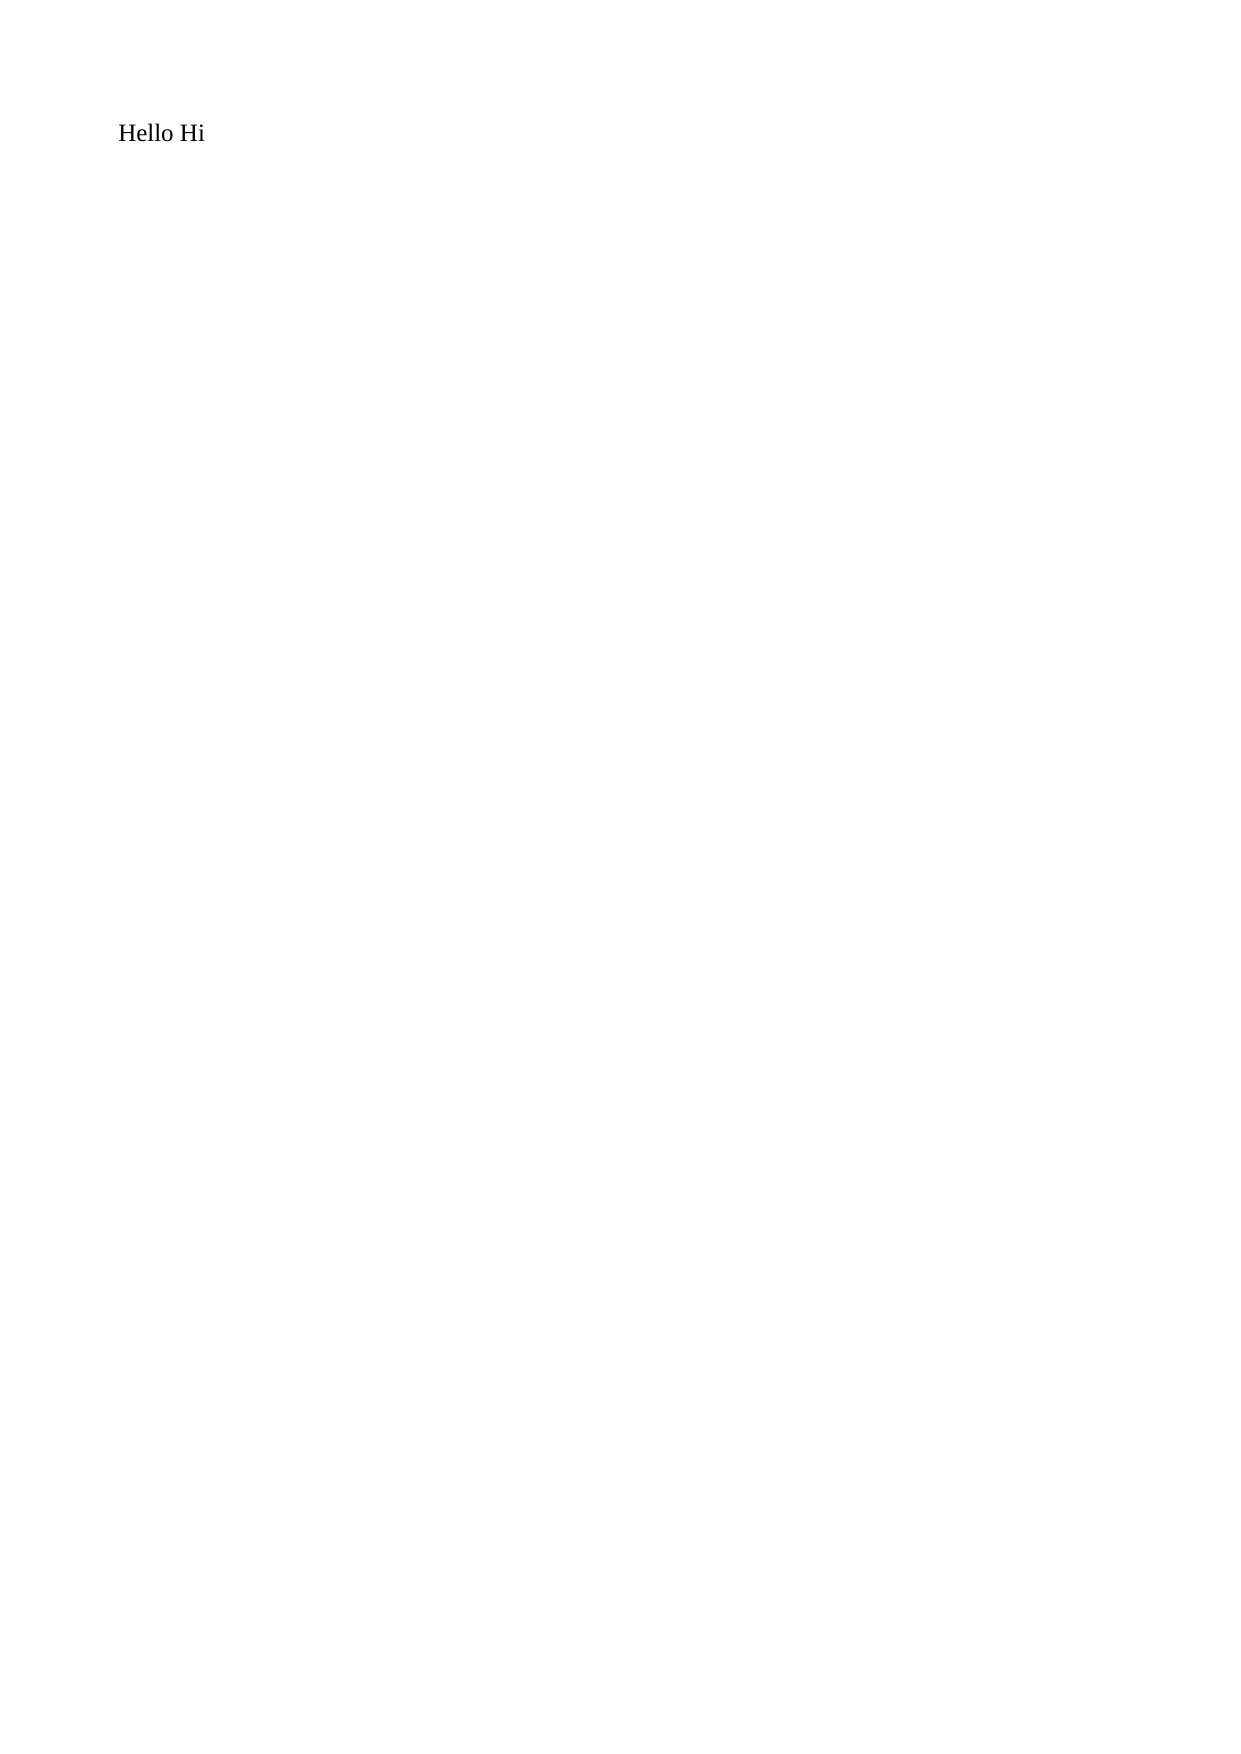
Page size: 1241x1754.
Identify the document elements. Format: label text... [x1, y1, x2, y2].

text Hello Hi [118, 118, 1122, 147]
